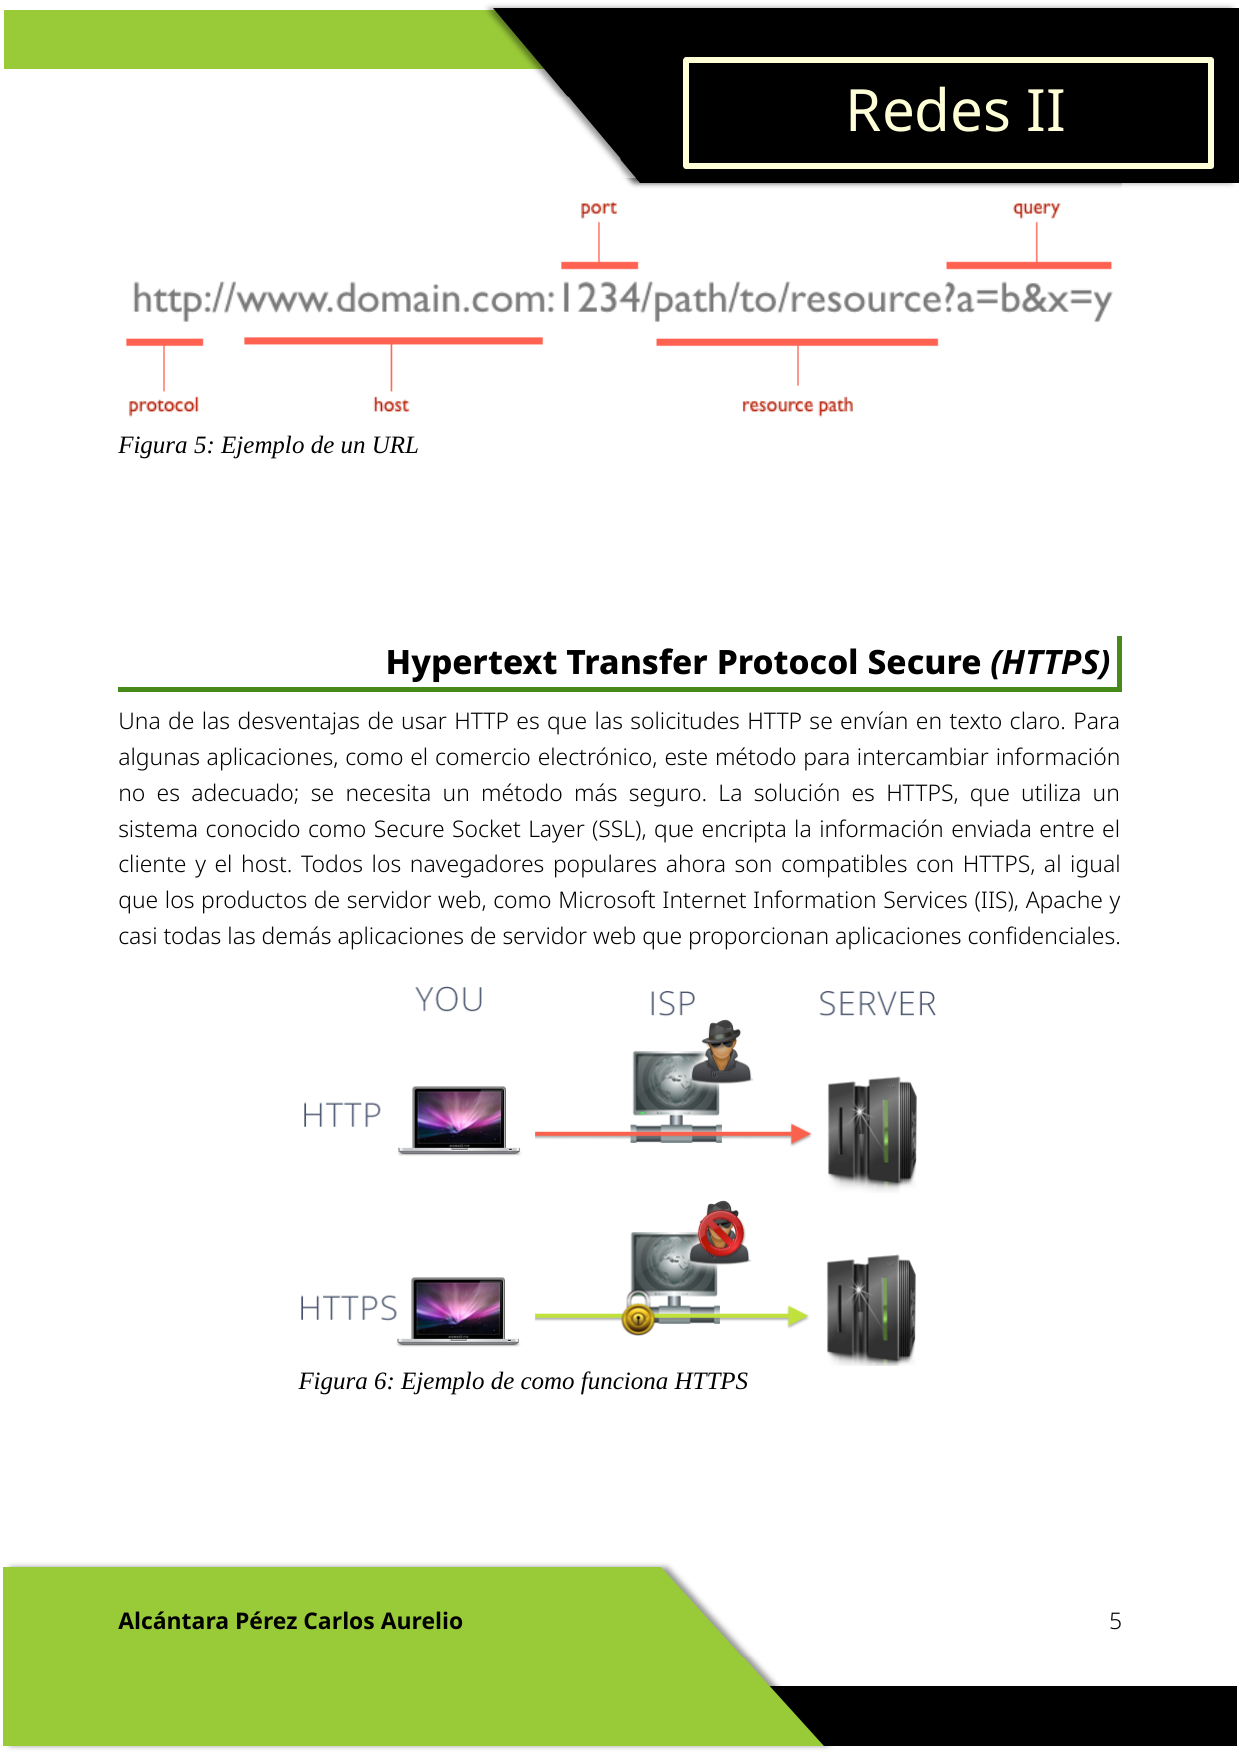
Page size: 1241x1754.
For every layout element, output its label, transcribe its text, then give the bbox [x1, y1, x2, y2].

text Figura 5: Ejemplo de un URL [118, 430, 1122, 459]
text Una de las desventajas de usar HTTP es que las solicitudes HTTP se envían en texto claro. Para algunas aplicaciones, como el comercio electrónico, este método para intercambiar información no es adecuado; se necesita un método más seguro. La solución es HTTPS, que utiliza un sistema conocido como Secure Socket Layer (SSL), que encripta la información enviada entre el cliente y el host. Todos los navegadores populares ahora son compatibles con HTTPS, al igual que los productos de servidor web, como Microsoft Internet Information Services (IIS), Apache y casi todas las demás aplicaciones de servidor web que proporcionan aplicaciones confidenciales. [118, 705, 1122, 952]
picture [0, 0, 1241, 1754]
subtitle Hypertext Transfer Protocol Secure (HTTPS) [118, 636, 1117, 687]
text Figura 6: Ejemplo de como funciona HTTPS [298, 1366, 942, 1395]
